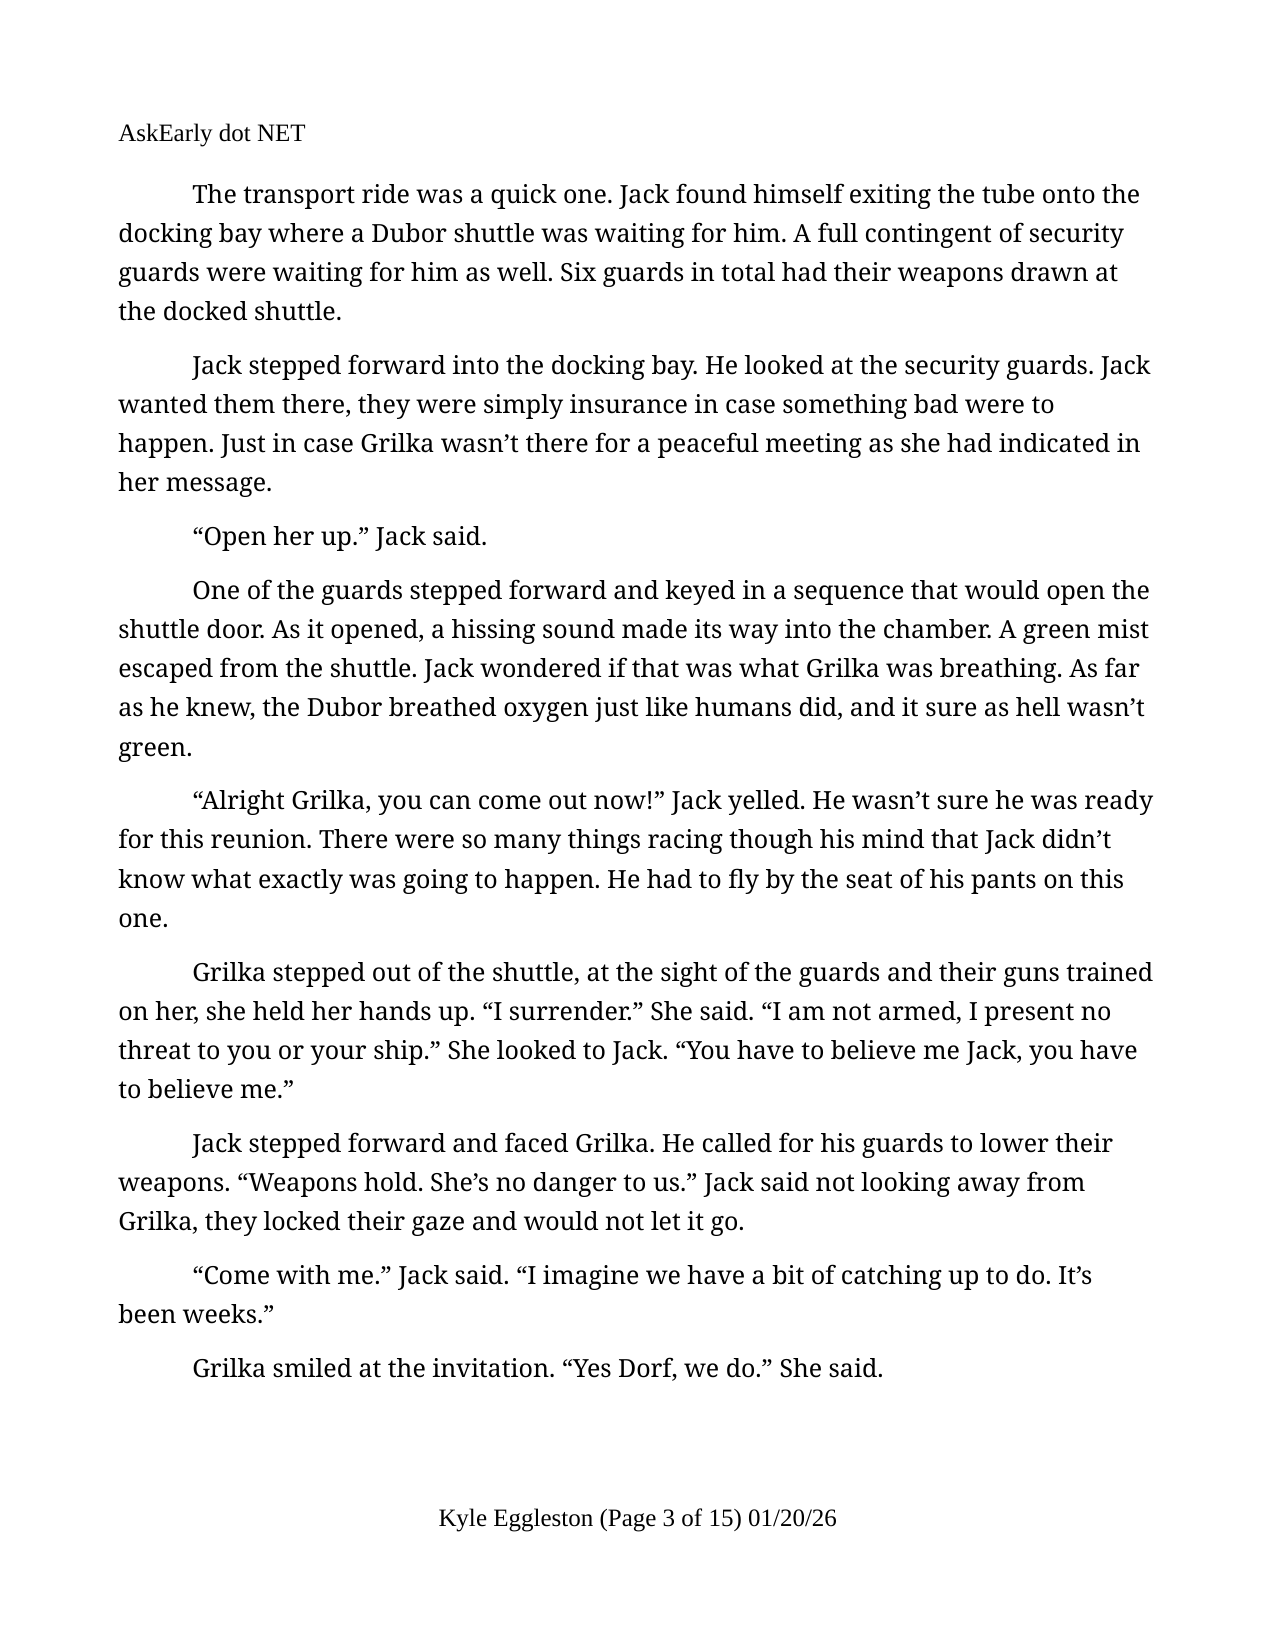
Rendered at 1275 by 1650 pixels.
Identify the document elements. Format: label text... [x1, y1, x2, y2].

text One of the guards stepped forward and keyed in a sequence that would open the shuttle door. As it opened, a hissing sound made its way into the chamber. A green mist escaped from the shuttle. Jack wondered if that was what Grilka was breathing. As far as he knew, the Dubor breathed oxygen just like humans did, and it sure as hell wasn’t green. [118, 573, 1157, 763]
text “Come with me.” Jack said. “I imagine we have a bit of catching up to do. It’s been weeks.” [118, 1258, 1157, 1331]
text “Open her up.” Jack said. [118, 519, 1157, 553]
text “Alright Grilka, you can come out now!” Jack yelled. He wasn’t sure he was ready for this reunion. There were so many things racing though his mind that Jack didn’t know what exactly was going to happen. He had to fly by the seat of his pants on this one. [118, 783, 1157, 934]
text The transport ride was a quick one. Jack found himself exiting the tube onto the docking bay where a Dubor shuttle was waiting for him. A full contingent of security guards were waiting for him as well. Six guards in total had their weapons drawn at the docked shuttle. [118, 176, 1157, 328]
text Grilka stepped out of the shuttle, at the sight of the guards and their guns trained on her, she held her hands up. “I surrender.” She said. “I am not armed, I present no threat to you or your ship.” She looked to Jack. “You have to believe me Jack, you have to believe me.” [118, 954, 1157, 1106]
text Jack stepped forward and faced Grilka. He called for his guards to lower their weapons. “Weapons hold. She’s no danger to us.” Jack said not looking away from Grilka, they locked their gaze and would not let it go. [118, 1126, 1157, 1238]
text Jack stepped forward into the docking bay. He looked at the security guards. Jack wanted them there, they were simply insurance in case something bad were to happen. Just in case Grilka wasn’t there for a peaceful meeting as she had indicated in her message. [118, 348, 1157, 499]
text Grilka smiled at the invitation. “Yes Dorf, we do.” She said. [118, 1351, 1157, 1384]
